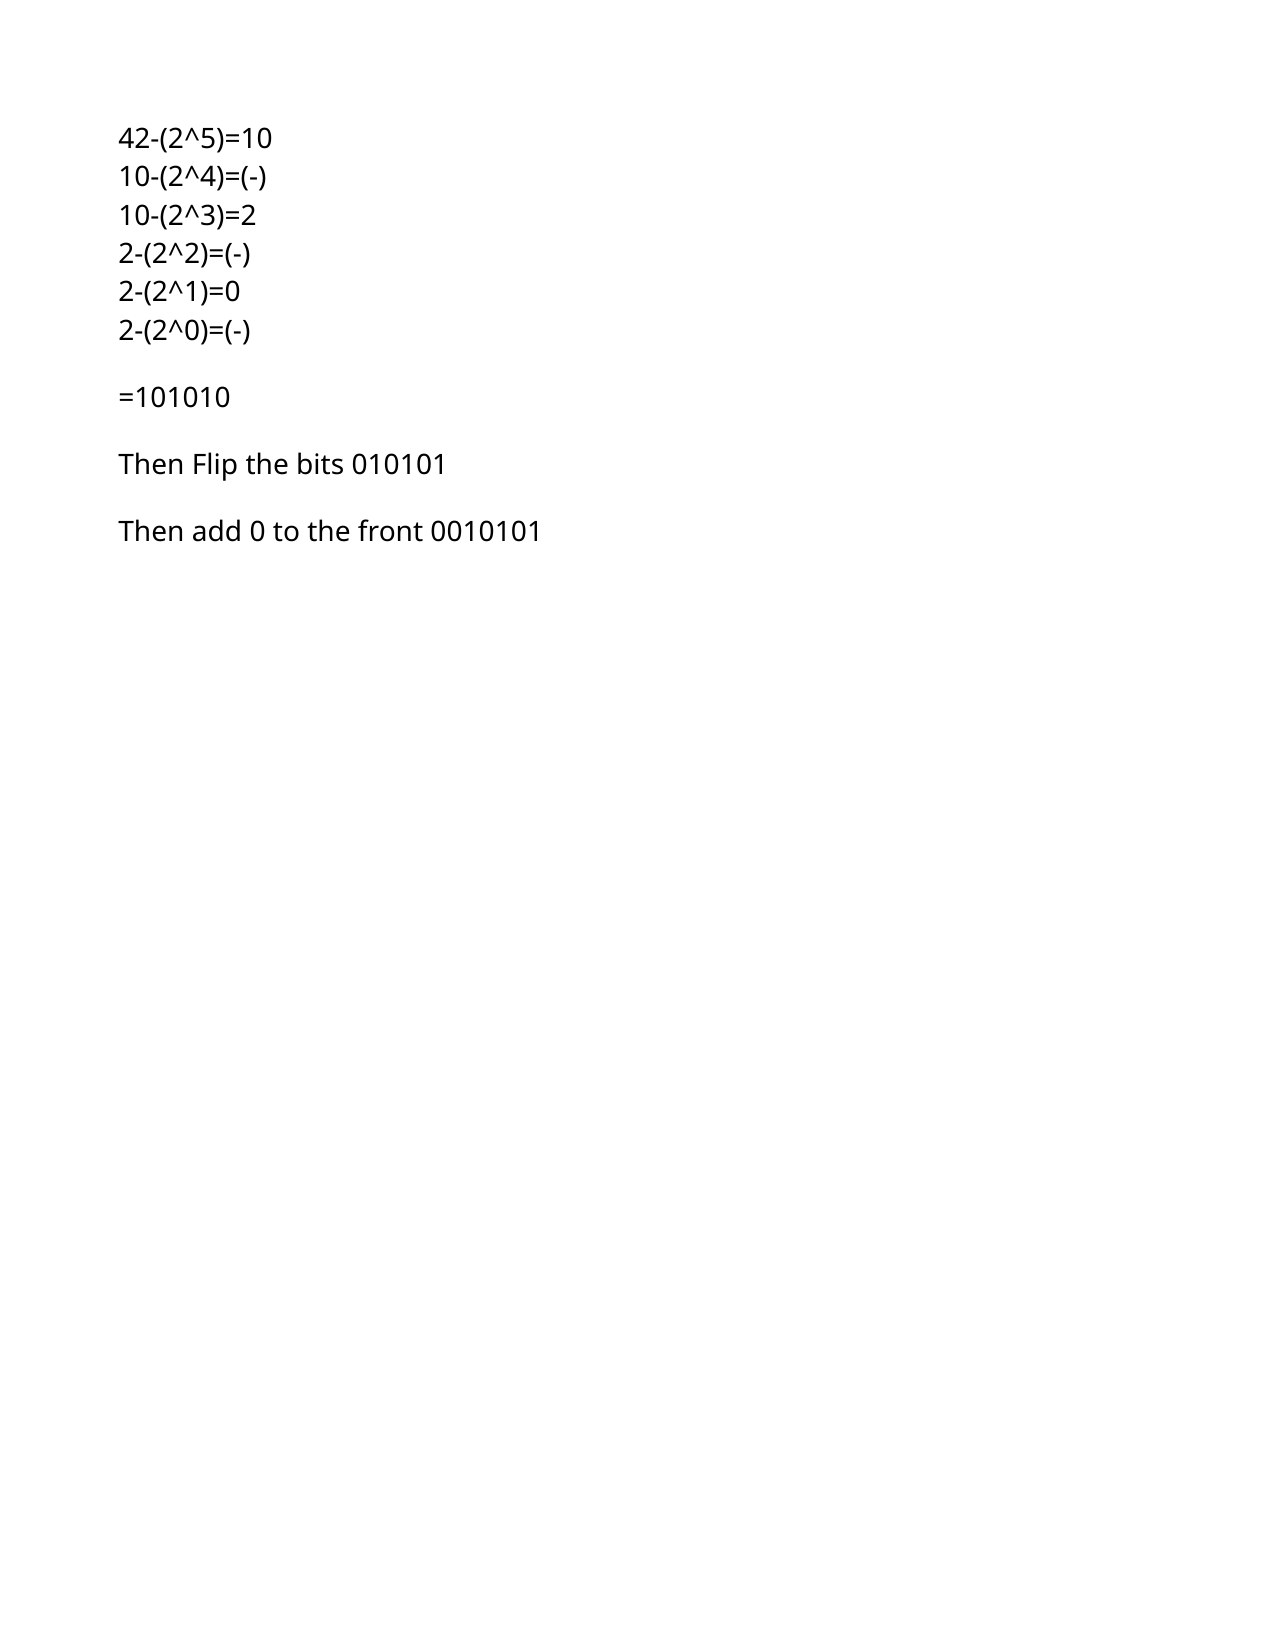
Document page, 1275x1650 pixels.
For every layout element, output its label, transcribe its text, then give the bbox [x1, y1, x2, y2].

text 42-(2^5)=10 [118, 118, 1157, 156]
text 2-(2^0)=(-) [118, 310, 1157, 348]
text Then add 0 to the front 0010101 [118, 511, 1157, 549]
text =101010 [118, 377, 1157, 415]
text Then Flip the bits 010101 [118, 444, 1157, 482]
text 10-(2^3)=2 [118, 195, 1157, 233]
text 10-(2^4)=(-) [118, 156, 1157, 195]
text 2-(2^1)=0 [118, 271, 1157, 310]
text 2-(2^2)=(-) [118, 233, 1157, 271]
